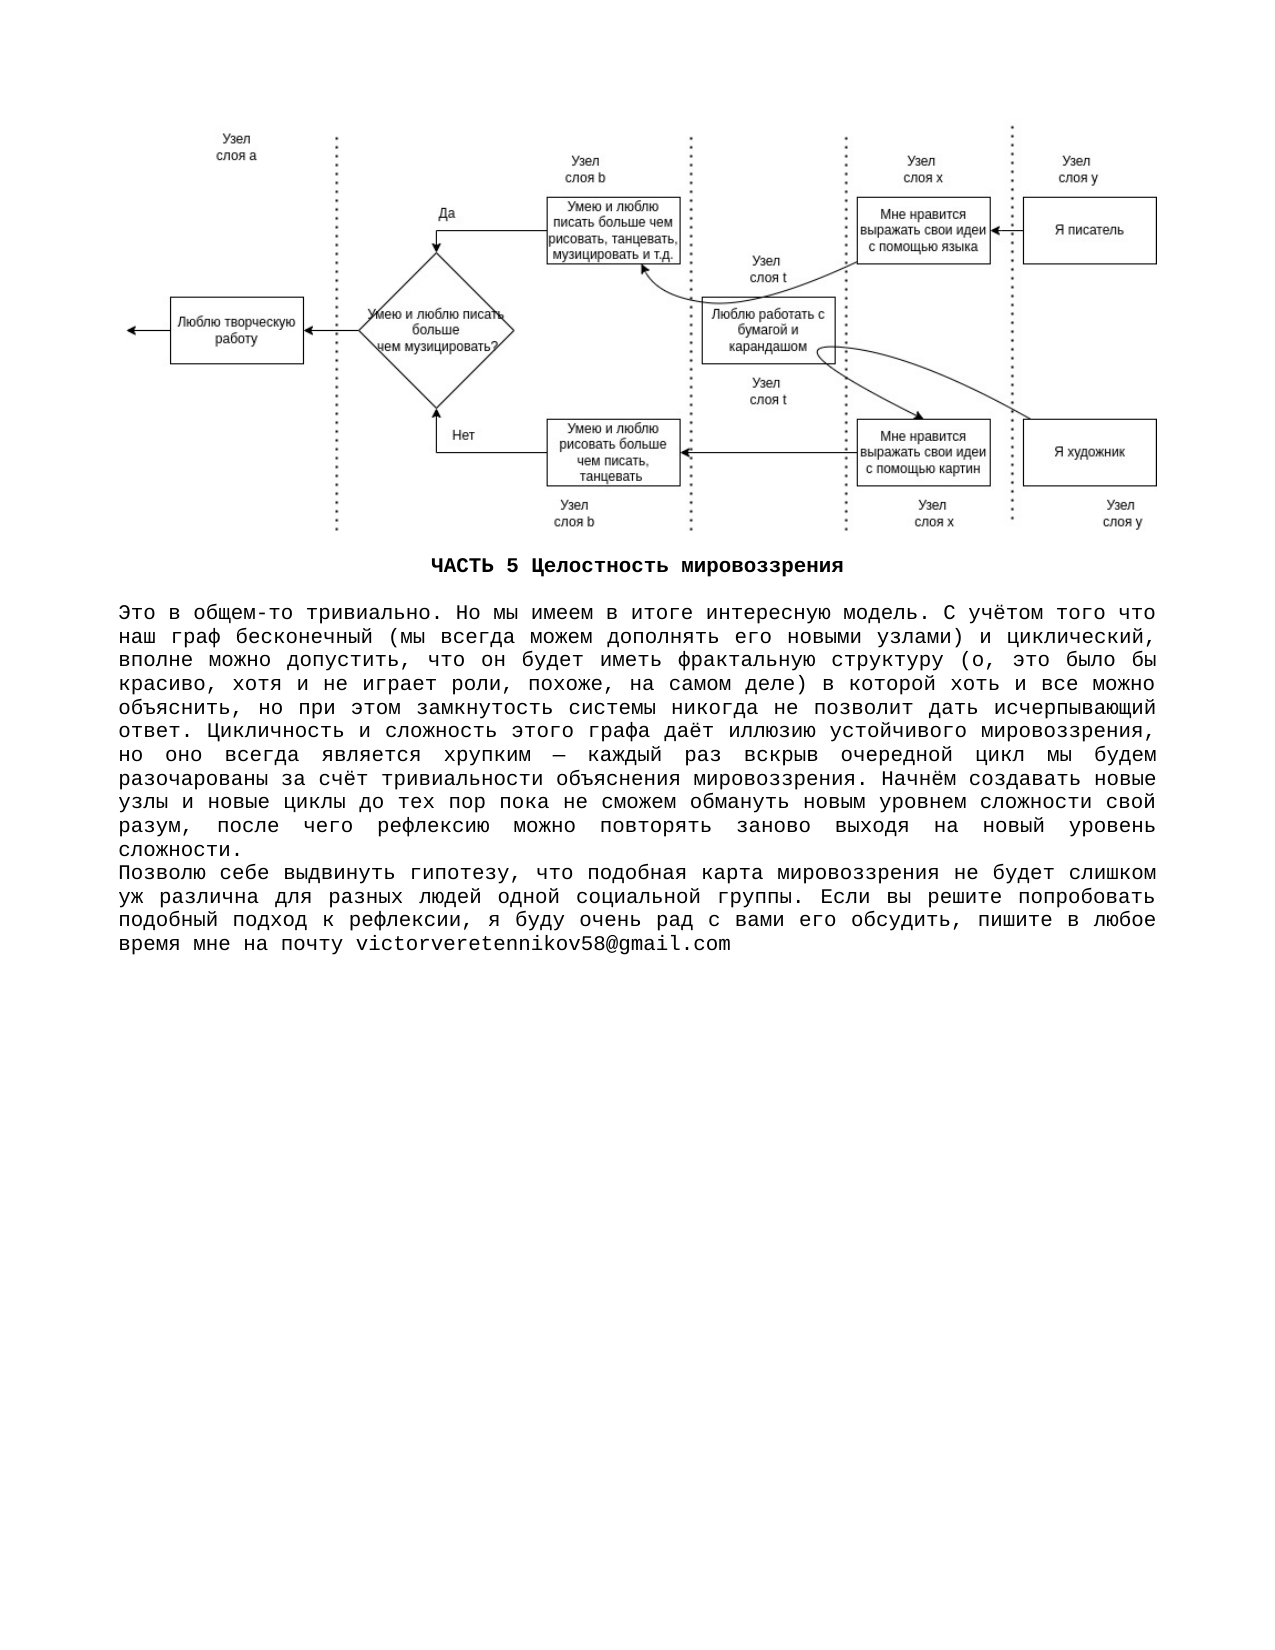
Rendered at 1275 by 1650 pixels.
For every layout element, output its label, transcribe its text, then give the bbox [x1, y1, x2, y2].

picture [118, 118, 1157, 532]
text Позволю себе выдвинуть гипотезу, что подобная карта мировоззрения не будет слишком уж различна для разных людей одной социальной группы. Если вы решите попробовать подобный подход к рефлексии, я буду очень рад с вами его обсудить, пишите в любое время мне на почту victorveretennikov58@gmail.com [118, 862, 1157, 957]
text Это в общем-то тривиально. Но мы имеем в итоге интересную модель. С учётом того что наш граф бесконечный (мы всегда можем дополнять его новыми узлами) и циклический, вполне можно допустить, что он будет иметь фрактальную структуру (о, это было бы красиво, хотя и не играет роли, похоже, на самом деле) в которой хоть и все можно объяснить, но при этом замкнутость системы никогда не позволит дать исчерпывающий ответ. Цикличность и сложность этого графа даёт иллюзию устойчивого мировоззрения, но оно всегда является хрупким — каждый раз вскрыв очередной цикл мы будем разочарованы за счёт тривиальности объяснения мировоззрения. Начнём создавать новые узлы и новые циклы до тех пор пока не сможем обмануть новым уровнем сложности свой разум, после чего рефлексию можно повторять заново выходя на новый уровень сложности. [118, 602, 1157, 862]
text ЧАСТЬ 5 Целостность мировоззрения [118, 555, 1157, 578]
